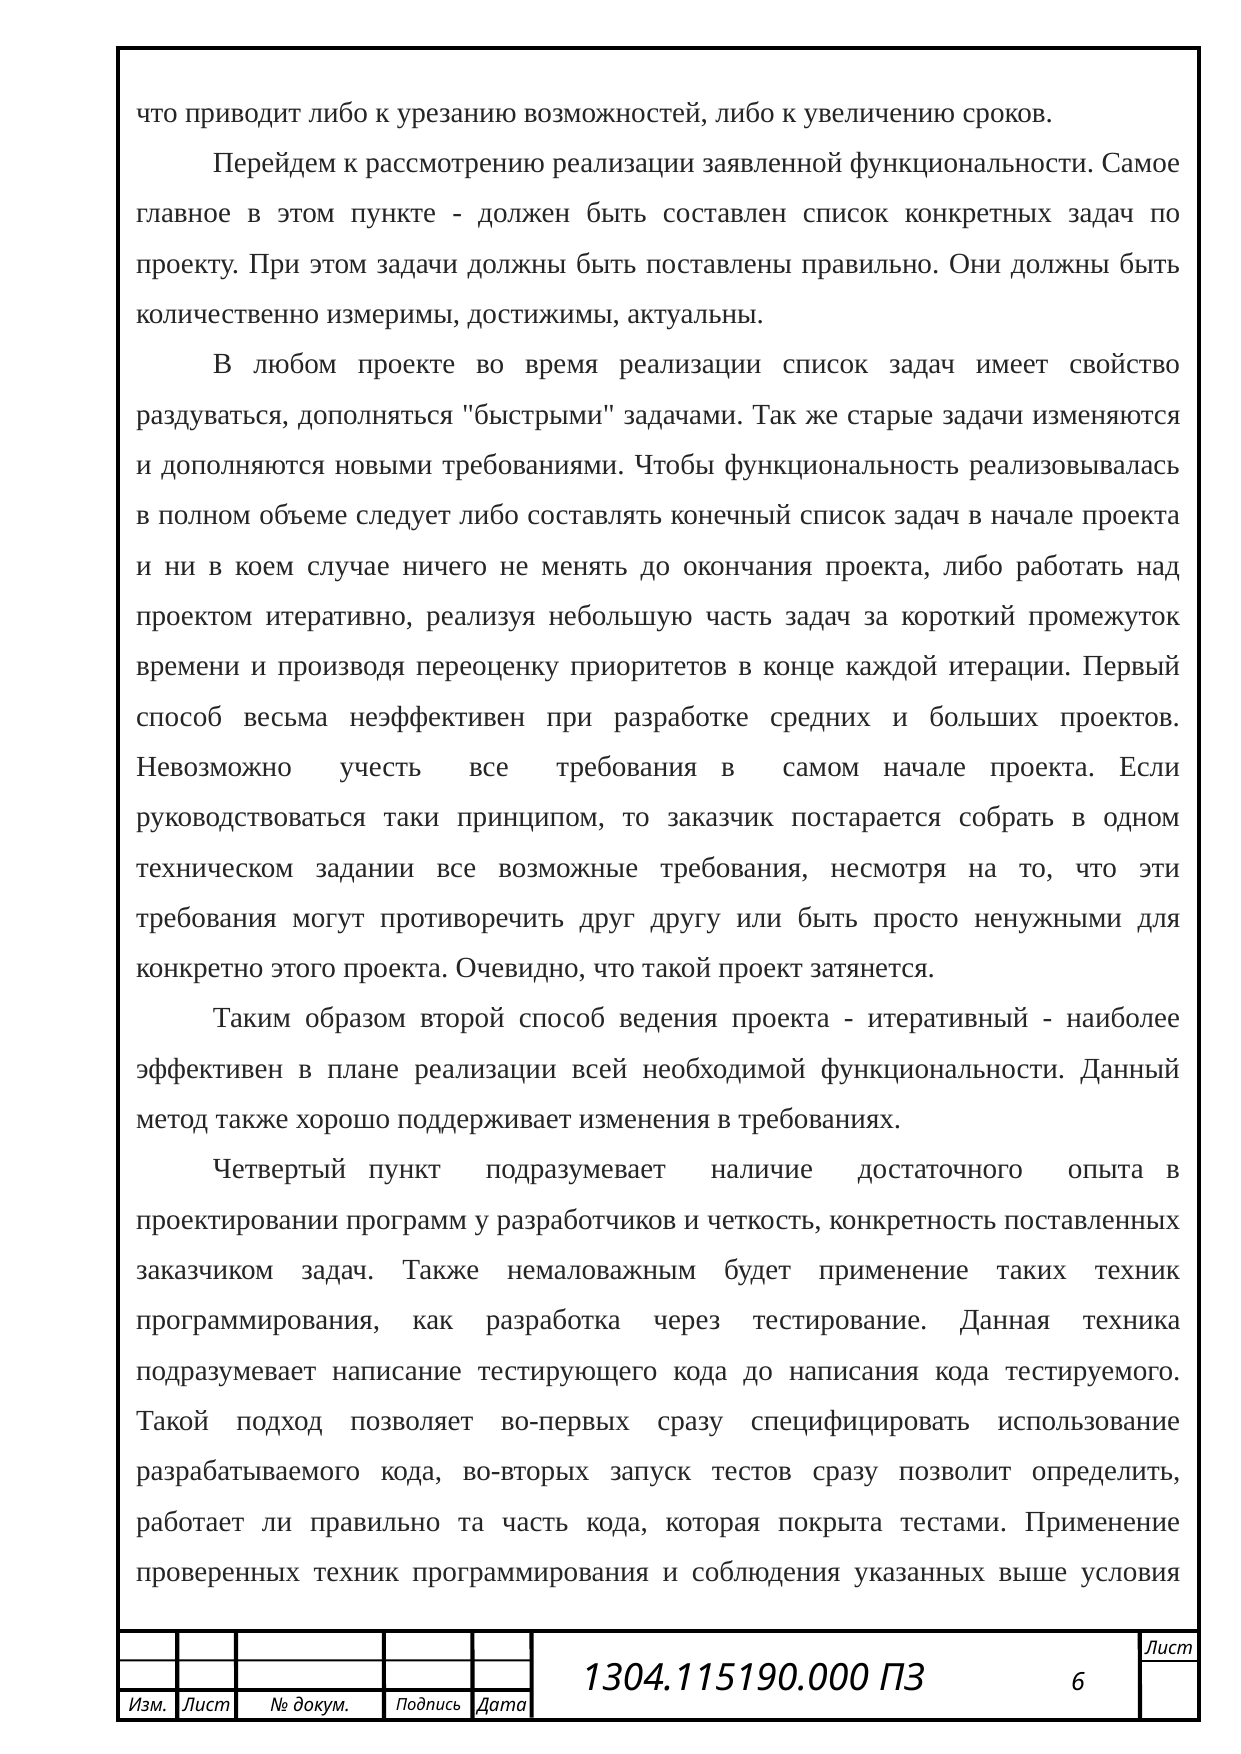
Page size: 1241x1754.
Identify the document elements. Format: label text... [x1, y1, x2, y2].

text Перейдем к рассмотрению реализации заявленной функциональности. Самое главное в этом пункте - должен быть составлен список конкретных задач по проекту. При этом задачи должны быть поставлены правильно. Они должны быть количественно измеримы, достижимы, актуальны. [136, 145, 1181, 330]
text Четвертый пункт подразумевает наличие достаточного опыта в проектировании программ у разработчиков и четкость, конкретность поставленных заказчиком задач. Также немаловажным будет применение таких техник программирования, как разработка через тестирование. Данная техника подразумевает написание тестирующего кода до написания кода тестируемого. Такой подход позволяет во-первых сразу специфицировать использование разрабатываемого кода, во-вторых запуск тестов сразу позволит определить, работает ли правильно та часть кода, которая покрыта тестами. Применение проверенных техник программирования и соблюдения указанных выше условия [136, 1152, 1181, 1588]
text Таким образом второй способ ведения проекта - итеративный - наиболее эффективен в плане реализации всей необходимой функциональности. Данный метод также хорошо поддерживает изменения в требованиях. [136, 1001, 1181, 1135]
text В любом проекте во время реализации список задач имеет свойство раздуваться, дополняться "быстрыми" задачами. Так же старые задачи изменяются и дополняются новыми требованиями. Чтобы функциональность реализовывалась в полном объеме следует либо составлять конечный список задач в начале проекта и ни в коем случае ничего не менять до окончания проекта, либо работать над проектом итеративно, реализуя небольшую часть задач за короткий промежуток времени и производя переоценку приоритетов в конце каждой итерации. Первый способ весьма неэффективен при разработке средних и больших проектов. Невозможно учесть все требования в самом начале проекта. Если руководствоваться таки принципом, то заказчик постарается собрать в одном техническом задании все возможные требования, несмотря на то, что эти требования могут противоречить друг другу или быть просто ненужными для конкретно этого проекта. Очевидно, что такой проект затянется. [136, 347, 1181, 984]
text что приводит либо к урезанию возможностей, либо к увеличению сроков. [136, 95, 1181, 128]
